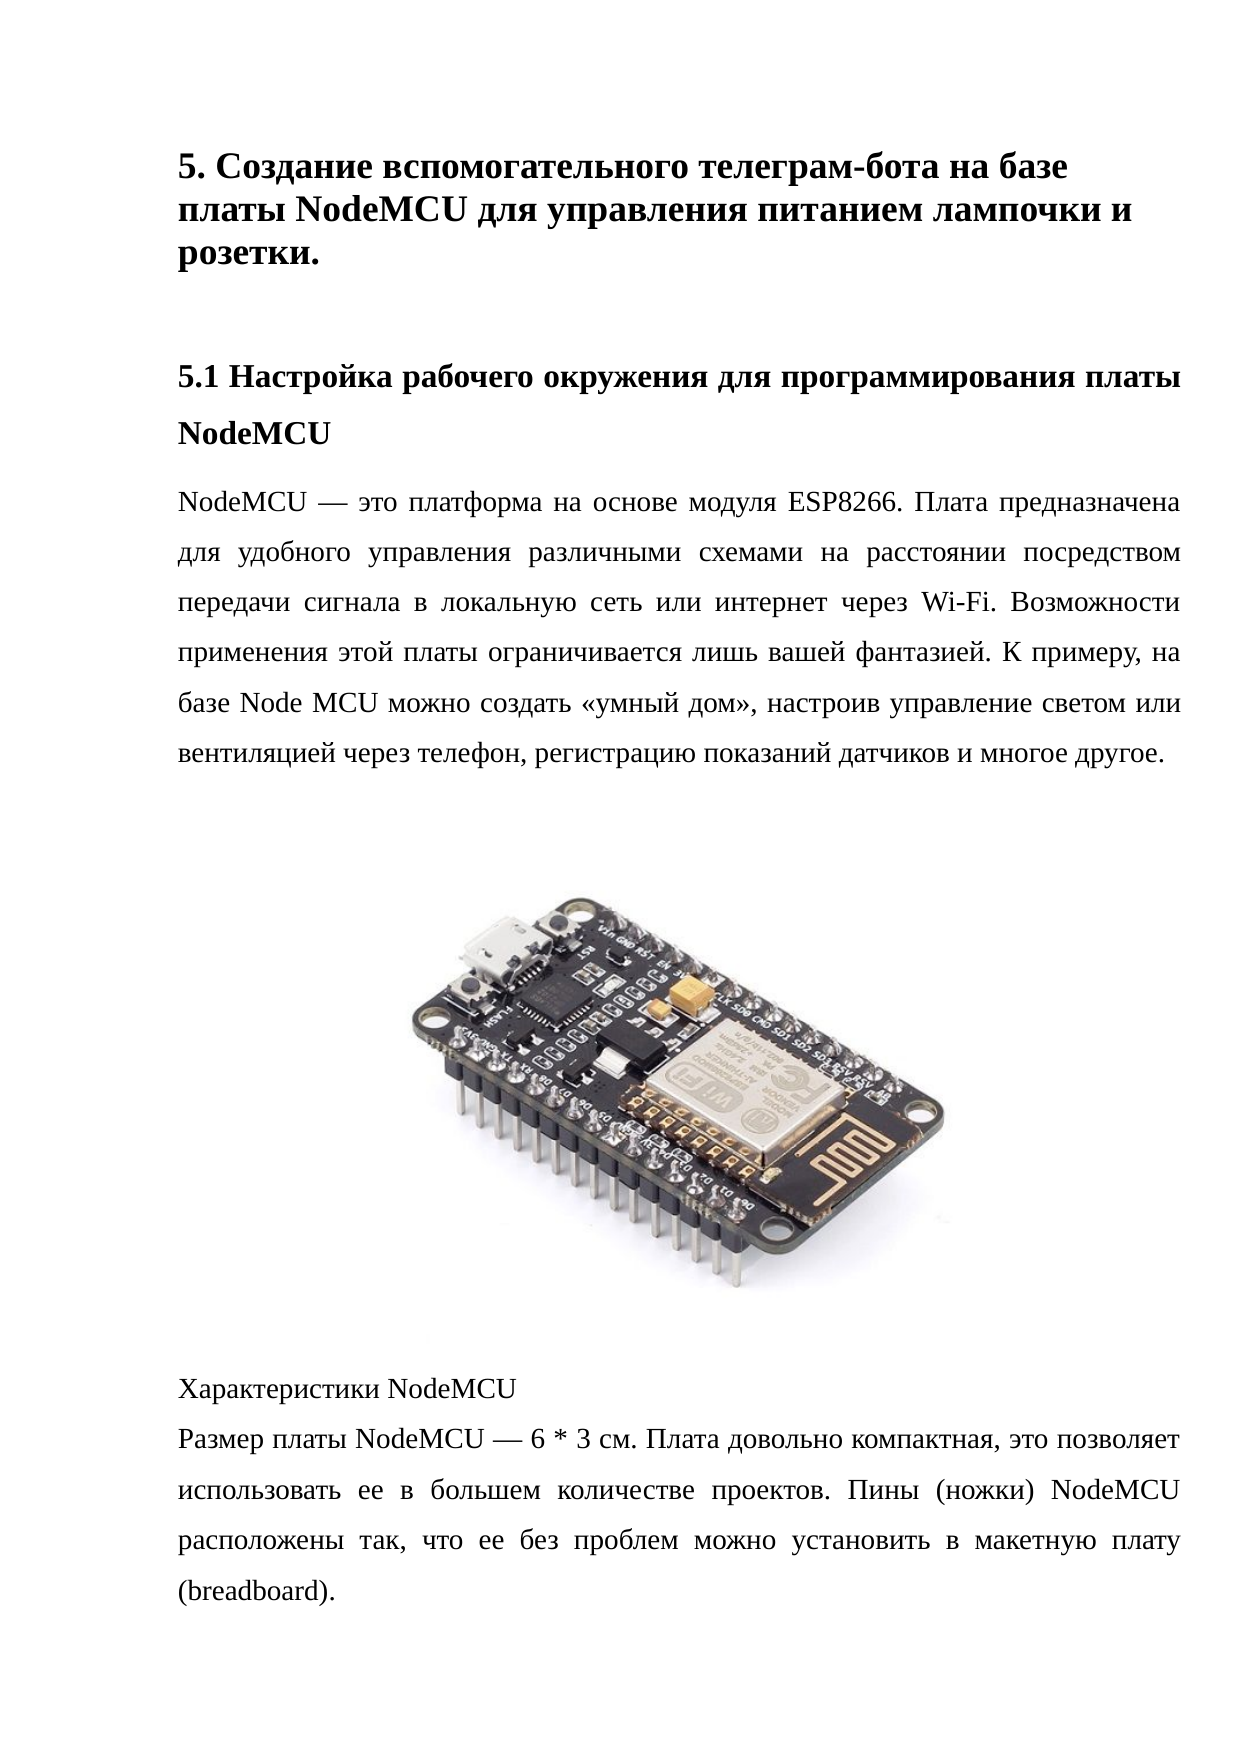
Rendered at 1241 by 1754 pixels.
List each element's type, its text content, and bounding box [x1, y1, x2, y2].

picture [334, 835, 1026, 1355]
text NodeMCU — это платформа на основе модуля ESP8266. Плата предназначена для удобного управления различными схемами на расстоянии посредством передачи сигнала в локальную сеть или интернет через Wi-Fi. Возможности применения этой платы ограничивается лишь вашей фантазией. К примеру, на базе Node MCU можно создать «умный дом», настроив управление светом или вентиляцией через телефон, регистрацию показаний датчиков и многое другое. [178, 484, 1182, 769]
subtitle 5.1 Настройка рабочего окружения для программирования платы NodeMCU [178, 356, 1182, 452]
text Размер платы NodeMCU — 6 * 3 см. Плата довольно компактная, это позволяет использовать ее в большем количестве проектов. Пины (ножки) NodeMCU расположены так, что ее без проблем можно установить в макетную плату (breadboard). [178, 1422, 1182, 1606]
text Характеристики NodeMCU [178, 836, 1182, 1405]
subtitle 5. Создание вспомогательного телеграм-бота на базе платы NodeMCU для управления питанием лампочки и розетки. [178, 143, 1182, 272]
